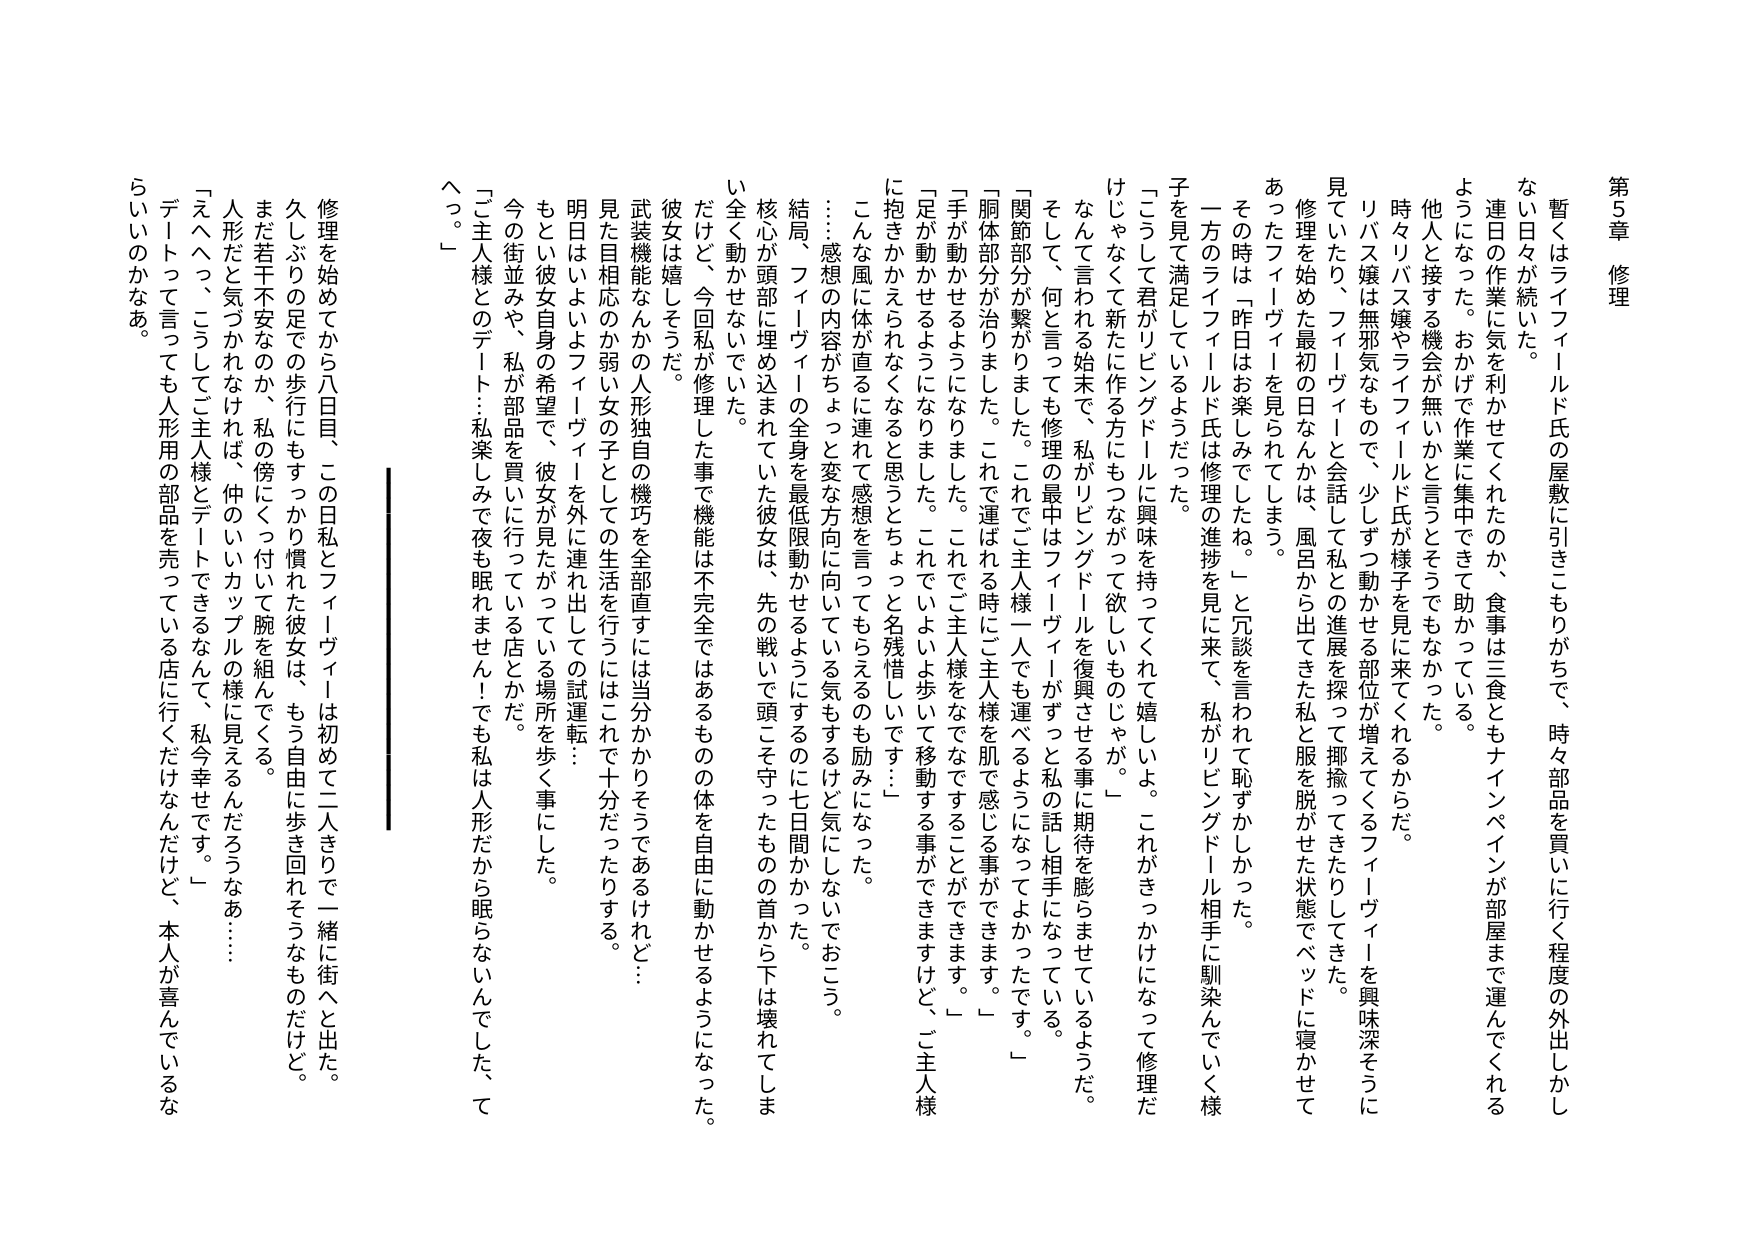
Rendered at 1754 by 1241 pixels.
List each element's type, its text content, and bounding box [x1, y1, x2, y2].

text 人形だと気づかれなければ、仲のいいカップルの様に見えるんだろうなあ…… [217, 176, 249, 1122]
text 今の街並みや、私が部品を買いに行っている店とかだ。 [499, 176, 530, 1122]
text 核心が頭部に埋め込まれていた彼女は、先の戦いで頭こそ守ったものの首から下は壊れてしまい全く動かせないでいた。 [720, 176, 784, 1122]
text 見た目相応のか弱い女の子としての生活を行うにはこれで十分だったりする。 [594, 176, 625, 1122]
text 連日の作業に気を利かせてくれたのか、食事は三食ともナインペインが部屋まで運んでくれるようになった。おかげで作業に集中できて助かっている。 [1449, 176, 1512, 1122]
text デートって言っても人形用の部品を売っている店に行くだけなんだけど、本人が喜んでいるならいいのかなあ。 [122, 176, 186, 1122]
text 修理を始めてから八日目、この日私とフィーヴィーは初めて二人きりで一緒に街へと出た。 [312, 176, 344, 1122]
text 「えへへっ、こうしてご主人様とデートできるなんて、私今幸せです。」 [186, 176, 217, 1122]
text 結局、フィーヴィーの全身を最低限動かせるようにするのに七日間かかった。 [784, 176, 815, 1122]
text 久しぶりの足での歩行にもすっかり慣れた彼女は、もう自由に歩き回れそうなものだけど。 [281, 176, 312, 1122]
text 「足が動かせるようになりました。これでいよいよ歩いて移動する事ができますけど、ご主人様に抱きかかえられなくなると思うとちょっと名残惜しいです…」 [879, 176, 942, 1122]
text ……感想の内容がちょっと変な方向に向いている気もするけど気にしないでおこう。 [815, 176, 847, 1122]
text 時々リバス嬢やライフィールド氏が様子を見に来てくれるからだ。 [1385, 176, 1417, 1122]
text もとい彼女自身の希望で、彼女が見たがっている場所を歩く事にした。 [530, 176, 562, 1122]
text ━━━━━━━━━━━━━━━━━━━━━━━━ [373, 176, 407, 1122]
text なんて言われる始末で、私がリビングドールを復興させる事に期待を膨らませているようだ。 [1069, 176, 1100, 1122]
text 他人と接する機会が無いかと言うとそうでもなかった。 [1417, 176, 1449, 1122]
text 「手が動かせるようになりました。これでご主人様をなでなですることができます。」 [942, 176, 974, 1122]
text だけど、今回私が修理した事で機能は不完全ではあるものの体を自由に動かせるようになった。 彼女は嬉しそうだ。 [657, 176, 720, 1122]
text リバス嬢は無邪気なもので、少しずつ動かせる部位が増えてくるフィーヴィーを興味深そうに見ていたり、フィーヴィーと会話して私との進展を探って揶揄ってきたりしてきた。 [1322, 176, 1385, 1122]
text 修理を始めた最初の日なんかは、風呂から出てきた私と服を脱がせた状態でベッドに寝かせてあったフィーヴィーを見られてしまう。 [1259, 176, 1322, 1122]
text 「胴体部分が治りました。これで運ばれる時にご主人様を肌で感じる事ができます。」 [974, 176, 1005, 1122]
text その時は「昨日はお楽しみでしたね。」と冗談を言われて恥ずかしかった。 [1227, 176, 1259, 1122]
text 「こうして君がリビングドールに興味を持ってくれて嬉しいよ。これがきっかけになって修理だけじゃなくて新たに作る方にもつながって欲しいものじゃが。」 [1100, 176, 1164, 1122]
text まだ若干不安なのか、私の傍にくっ付いて腕を組んでくる。 [249, 176, 281, 1122]
text 「関節部分が繋がりました。これでご主人様一人でも運べるようになってよかったです。」 [1005, 176, 1037, 1122]
text 明日はいよいよフィーヴィーを外に連れ出しての試運転… [562, 176, 594, 1122]
text 武装機能なんかの人形独自の機巧を全部直すには当分かかりそうであるけれど… [625, 176, 657, 1122]
text 「ご主人様とのデート…私楽しみで夜も眠れません！でも私は人形だから眠らないんでした、てへっ。」 [435, 176, 499, 1122]
text こんな風に体が直るに連れて感想を言ってもらえるのも励みになった。 [847, 176, 879, 1122]
text 第５章 修理 [1604, 176, 1636, 1122]
text 一方のライフィールド氏は修理の進捗を見に来て、私がリビングドール相手に馴染んでいく様子を見て満足しているようだった。 [1164, 176, 1227, 1122]
text 暫くはライフィールド氏の屋敷に引きこもりがちで、時々部品を買いに行く程度の外出しかしない日々が続いた。 [1512, 176, 1575, 1122]
text そして、何と言っても修理の最中はフィーヴィーがずっと私の話し相手になっている。 [1037, 176, 1069, 1122]
